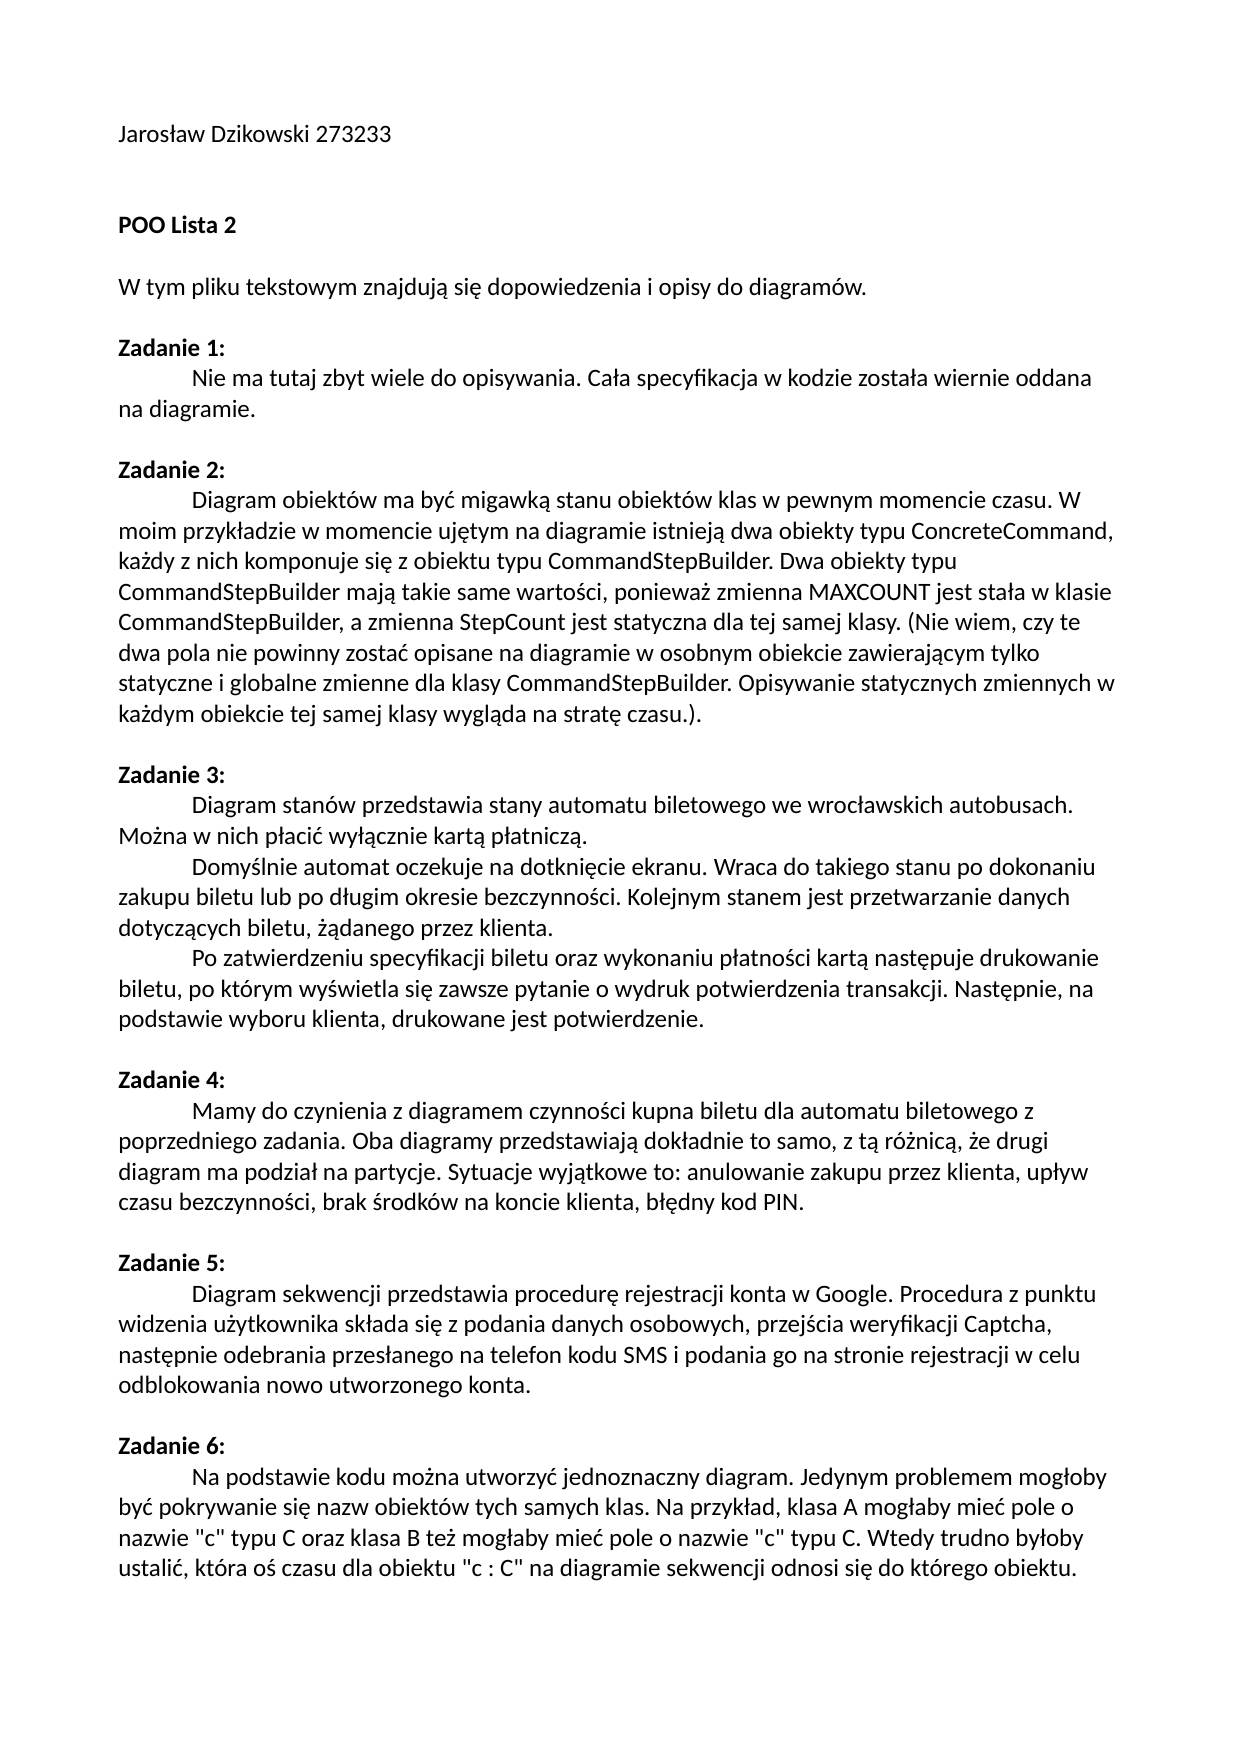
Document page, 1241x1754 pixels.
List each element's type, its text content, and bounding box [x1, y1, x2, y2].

text W tym pliku tekstowym znajdują się dopowiedzenia i opisy do diagramów. [118, 271, 1122, 301]
text Zadanie 1: [118, 332, 1122, 362]
text Diagram stanów przedstawia stany automatu biletowego we wrocławskich autobusach. Można w nich płacić wyłącznie kartą płatniczą. [118, 789, 1122, 851]
text Po zatwierdzeniu specyfikacji biletu oraz wykonaniu płatności kartą następuje drukowanie biletu, po którym wyświetla się zawsze pytanie o wydruk potwierdzenia transakcji. Następnie, na podstawie wyboru klienta, drukowane jest potwierdzenie. [118, 942, 1122, 1034]
text Zadanie 4: [118, 1064, 1122, 1095]
text Zadanie 5: [118, 1247, 1122, 1278]
text Zadanie 2: [118, 454, 1122, 484]
text Na podstawie kodu można utworzyć jednoznaczny diagram. Jedynym problemem mogłoby być pokrywanie się nazw obiektów tych samych klas. Na przykład, klasa A mogłaby mieć pole o nazwie "c" typu C oraz klasa B też mogłaby mieć pole o nazwie "c" typu C. Wtedy trudno byłoby ustalić, która oś czasu dla obiektu "c : C" na diagramie sekwencji odnosi się do którego obiektu. [118, 1461, 1122, 1583]
text Nie ma tutaj zbyt wiele do opisywania. Cała specyfikacja w kodzie została wiernie oddana na diagramie. [118, 362, 1122, 423]
text POO Lista 2 [118, 210, 1122, 240]
text Diagram obiektów ma być migawką stanu obiektów klas w pewnym momencie czasu. W moim przykładzie w momencie ujętym na diagramie istnieją dwa obiekty typu ConcreteCommand, każdy z nich komponuje się z obiektu typu CommandStepBuilder. Dwa obiekty typu CommandStepBuilder mają takie same wartości, ponieważ zmienna MAXCOUNT jest stała w klasie CommandStepBuilder, a zmienna StepCount jest statyczna dla tej samej klasy. (Nie wiem, czy te dwa pola nie powinny zostać opisane na diagramie w osobnym obiekcie zawierającym tylko statyczne i globalne zmienne dla klasy CommandStepBuilder. Opisywanie statycznych zmiennych w każdym obiekcie tej samej klasy wygląda na stratę czasu.). [118, 484, 1122, 728]
text Zadanie 6: [118, 1431, 1122, 1461]
text Mamy do czynienia z diagramem czynności kupna biletu dla automatu biletowego z poprzedniego zadania. Oba diagramy przedstawiają dokładnie to samo, z tą różnicą, że drugi diagram ma podział na partycje. Sytuacje wyjątkowe to: anulowanie zakupu przez klienta, upływ czasu bezczynności, brak środków na koncie klienta, błędny kod PIN. [118, 1095, 1122, 1217]
text Diagram sekwencji przedstawia procedurę rejestracji konta w Google. Procedura z punktu widzenia użytkownika składa się z podania danych osobowych, przejścia weryfikacji Captcha, następnie odebrania przesłanego na telefon kodu SMS i podania go na stronie rejestracji w celu odblokowania nowo utworzonego konta. [118, 1278, 1122, 1400]
text Domyślnie automat oczekuje na dotknięcie ekranu. Wraca do takiego stanu po dokonaniu zakupu biletu lub po długim okresie bezczynności. Kolejnym stanem jest przetwarzanie danych dotyczących biletu, żądanego przez klienta. [118, 851, 1122, 942]
text Zadanie 3: [118, 759, 1122, 789]
text Jarosław Dzikowski 273233 [118, 118, 1122, 149]
